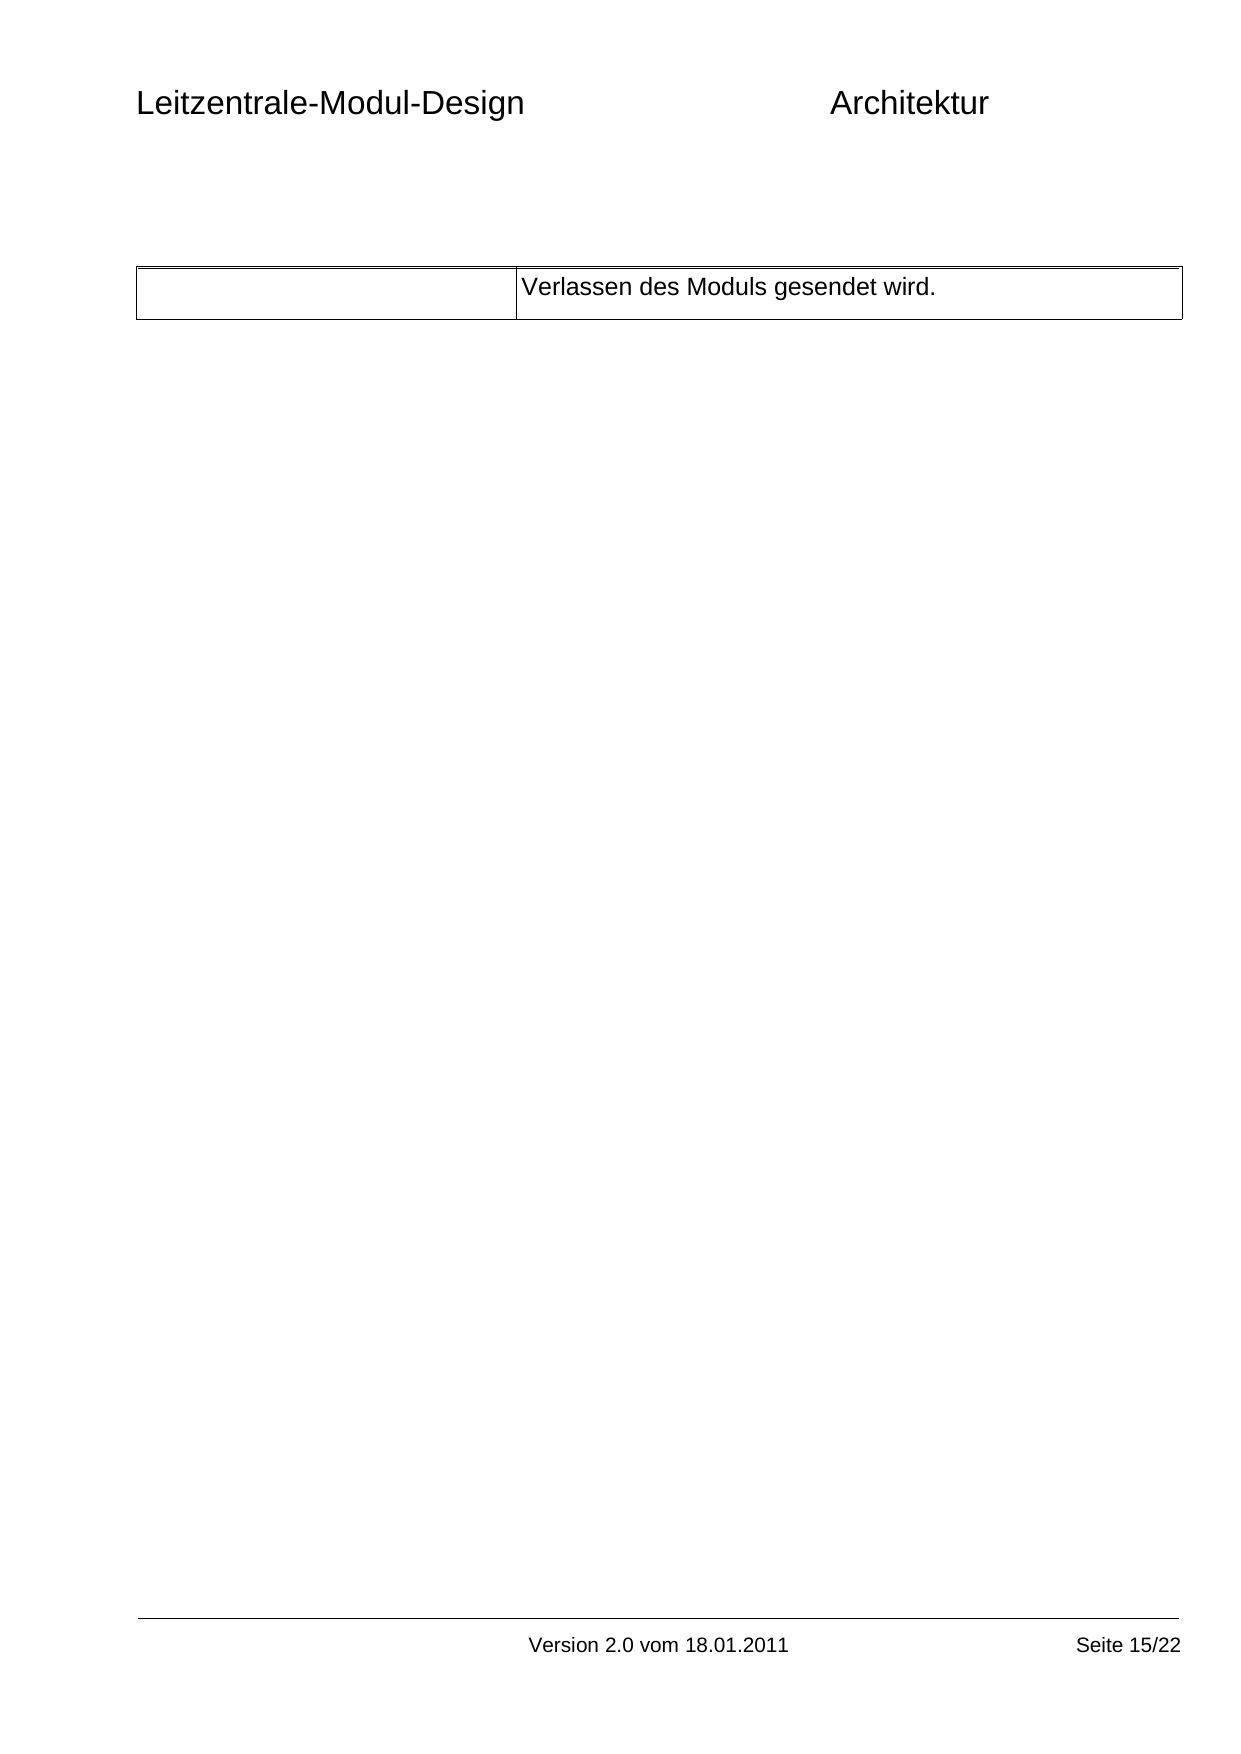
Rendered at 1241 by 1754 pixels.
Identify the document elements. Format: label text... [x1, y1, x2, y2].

table_cell [137, 289, 516, 319]
table_cell Verlassen des Moduls gesendet wird. [517, 267, 1182, 319]
